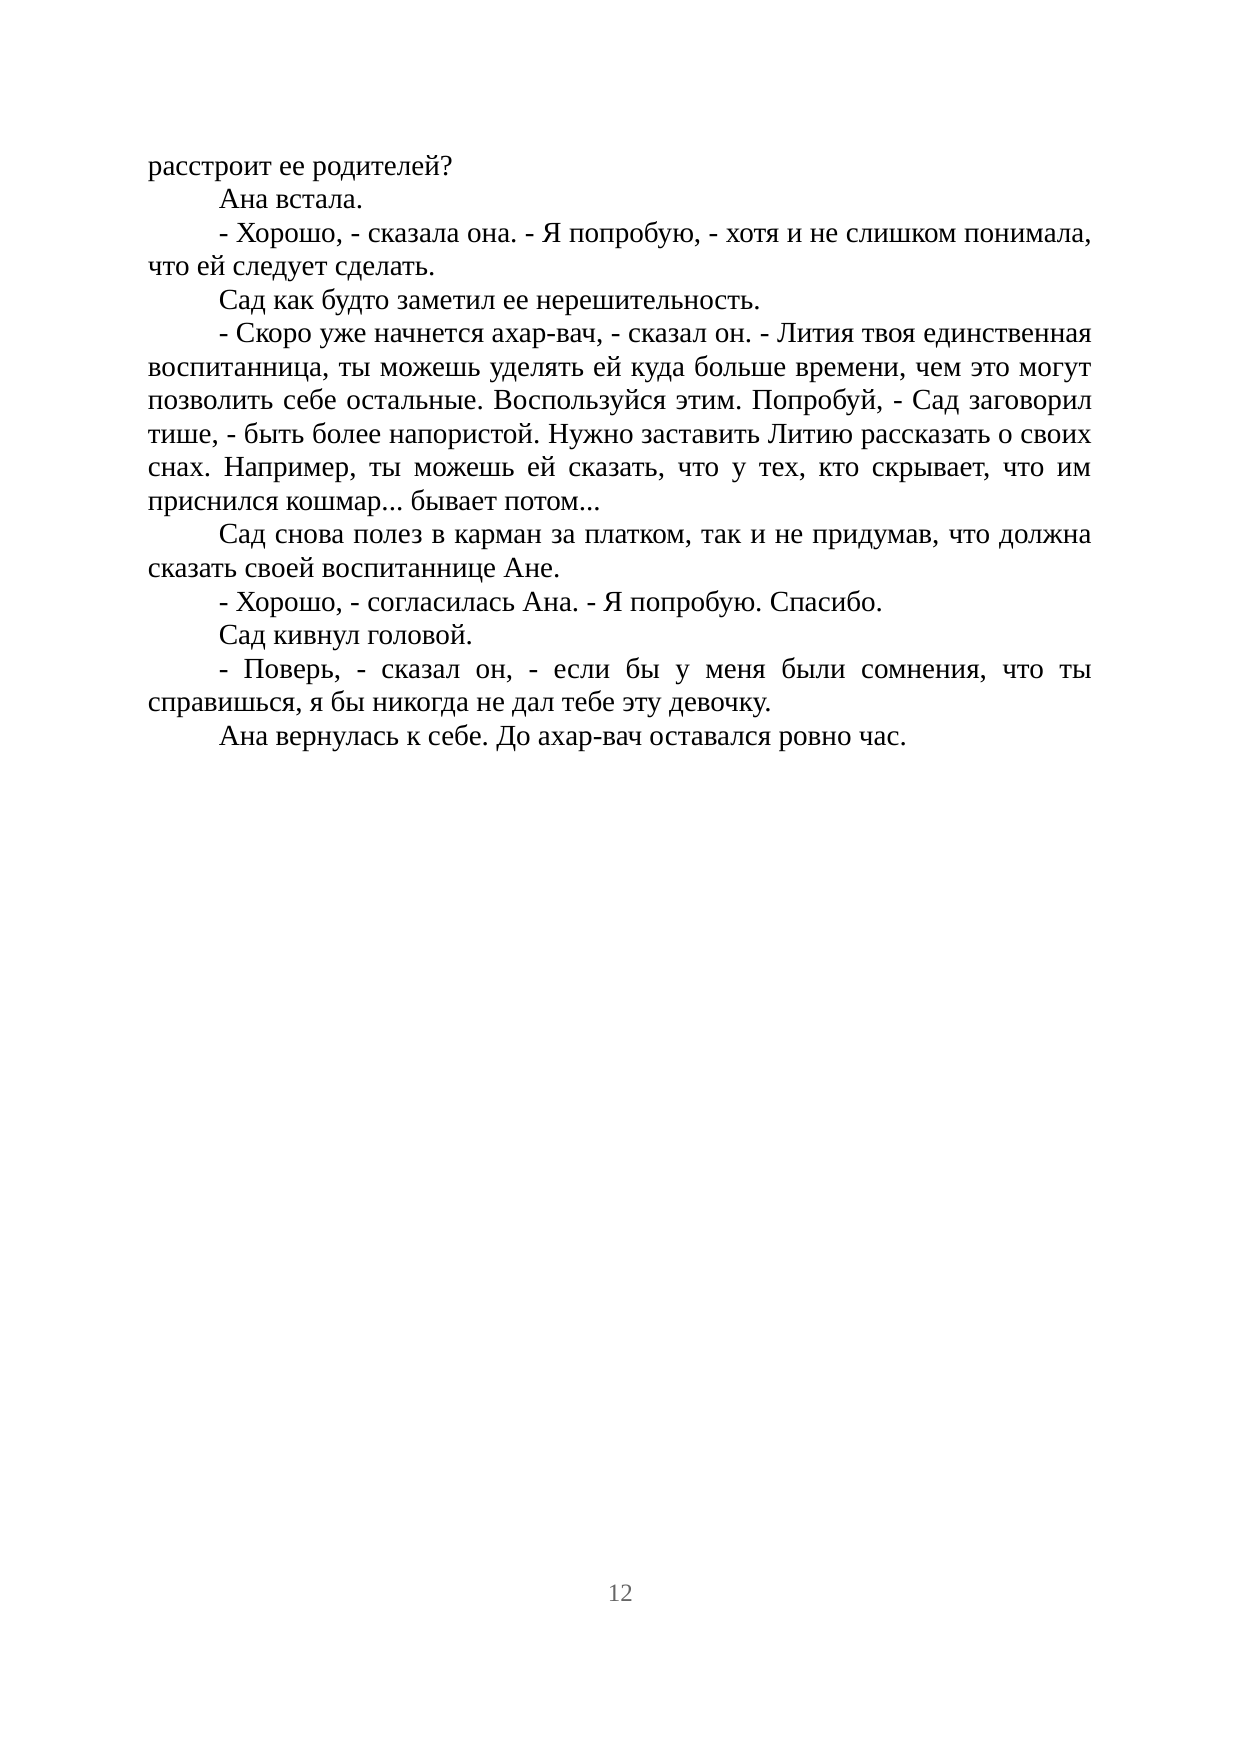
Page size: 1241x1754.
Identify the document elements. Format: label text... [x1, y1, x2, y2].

text - Хорошо, - согласилась Ана. - Я попробую. Спасибо. [148, 584, 1093, 617]
text - Скоро уже начнется ахар-вач, - сказал он. - Лития твоя единственная воспитанница, ты можешь уделять ей куда больше времени, чем это могут позволить себе остальные. Воспользуйся этим. Попробуй, - Сад заговорил тише, - быть более напористой. Нужно заставить Литию рассказать о своих снах. Например, ты можешь ей сказать, что у тех, кто скрывает, что им приснился кошмар... бывает потом... [148, 315, 1093, 517]
text Сад как будто заметил ее нерешительность. [148, 282, 1093, 315]
text - Хорошо, - сказала она. - Я попробую, - хотя и не слишком понимала, что ей следует сделать. [148, 215, 1093, 282]
text - Поверь, - сказал он, - если бы у меня были сомнения, что ты справишься, я бы никогда не дал тебе эту девочку. [148, 651, 1093, 718]
text Ана встала. [148, 181, 1093, 215]
text Сад кивнул головой. [148, 617, 1093, 651]
text Ана вернулась к себе. До ахар-вач оставался ровно час. [148, 718, 1093, 751]
text расстроит ее родителей? [148, 148, 1093, 181]
text Сад снова полез в карман за платком, так и не придумав, что должна сказать своей воспитаннице Ане. [148, 517, 1093, 584]
